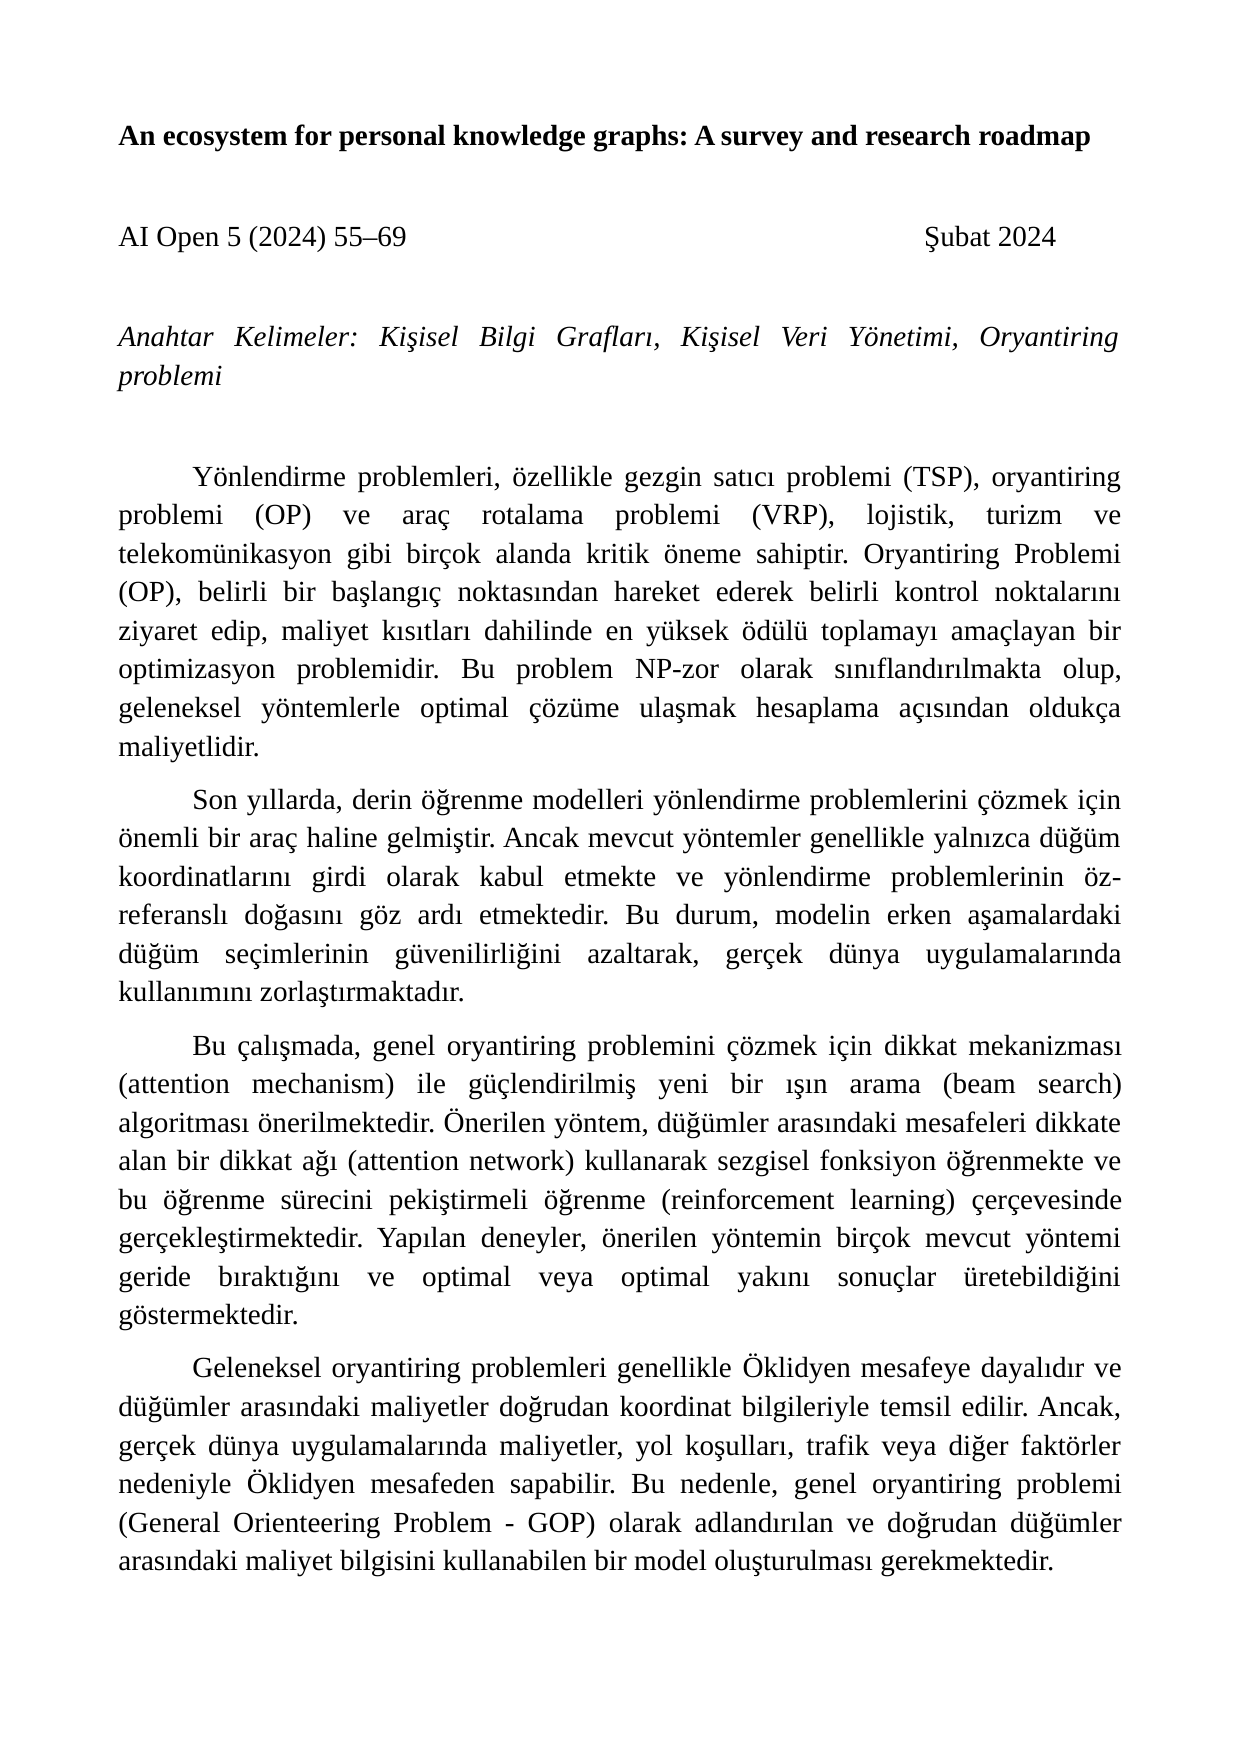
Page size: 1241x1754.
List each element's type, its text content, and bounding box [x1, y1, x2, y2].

text AI Open 5 (2024) 55–69 Şubat 2024 [118, 219, 1122, 252]
text An ecosystem for personal knowledge graphs: A survey and research roadmap [118, 118, 1122, 152]
text Anahtar Kelimeler: Kişisel Bilgi Grafları, Kişisel Veri Yönetimi, Oryantiring problemi [118, 319, 1122, 392]
text Bu çalışmada, genel oryantiring problemini çözmek için dikkat mekanizması (attention mechanism) ile güçlendirilmiş yeni bir ışın arama (beam search) algoritması önerilmektedir. Önerilen yöntem, düğümler arasındaki mesafeleri dikkate alan bir dikkat ağı (attention network) kullanarak sezgisel fonksiyon öğrenmekte ve bu öğrenme sürecini pekiştirmeli öğrenme (reinforcement learning) çerçevesinde gerçekleştirmektedir. Yapılan deneyler, önerilen yöntemin birçok mevcut yöntemi geride bıraktığını ve optimal veya optimal yakını sonuçlar üretebildiğini göstermektedir. [118, 1028, 1122, 1331]
text Son yıllarda, derin öğrenme modelleri yönlendirme problemlerini çözmek için önemli bir araç haline gelmiştir. Ancak mevcut yöntemler genellikle yalnızca düğüm koordinatlarını girdi olarak kabul etmekte ve yönlendirme problemlerinin öz-referanslı doğasını göz ardı etmektedir. Bu durum, modelin erken aşamalardaki düğüm seçimlerinin güvenilirliğini azaltarak, gerçek dünya uygulamalarında kullanımını zorlaştırmaktadır. [118, 782, 1122, 1008]
text Yönlendirme problemleri, özellikle gezgin satıcı problemi (TSP), oryantiring problemi (OP) ve araç rotalama problemi (VRP), lojistik, turizm ve telekomünikasyon gibi birçok alanda kritik öneme sahiptir. Oryantiring Problemi (OP), belirli bir başlangıç noktasından hareket ederek belirli kontrol noktalarını ziyaret edip, maliyet kısıtları dahilinde en yüksek ödülü toplamayı amaçlayan bir optimizasyon problemidir. Bu problem NP-zor olarak sınıflandırılmakta olup, geleneksel yöntemlerle optimal çözüme ulaşmak hesaplama açısından oldukça maliyetlidir. [118, 459, 1122, 762]
text Geleneksel oryantiring problemleri genellikle Öklidyen mesafeye dayalıdır ve düğümler arasındaki maliyetler doğrudan koordinat bilgileriyle temsil edilir. Ancak, gerçek dünya uygulamalarında maliyetler, yol koşulları, trafik veya diğer faktörler nedeniyle Öklidyen mesafeden sapabilir. Bu nedenle, genel oryantiring problemi (General Orienteering Problem - GOP) olarak adlandırılan ve doğrudan düğümler arasındaki maliyet bilgisini kullanabilen bir model oluşturulması gerekmektedir. [118, 1351, 1122, 1577]
